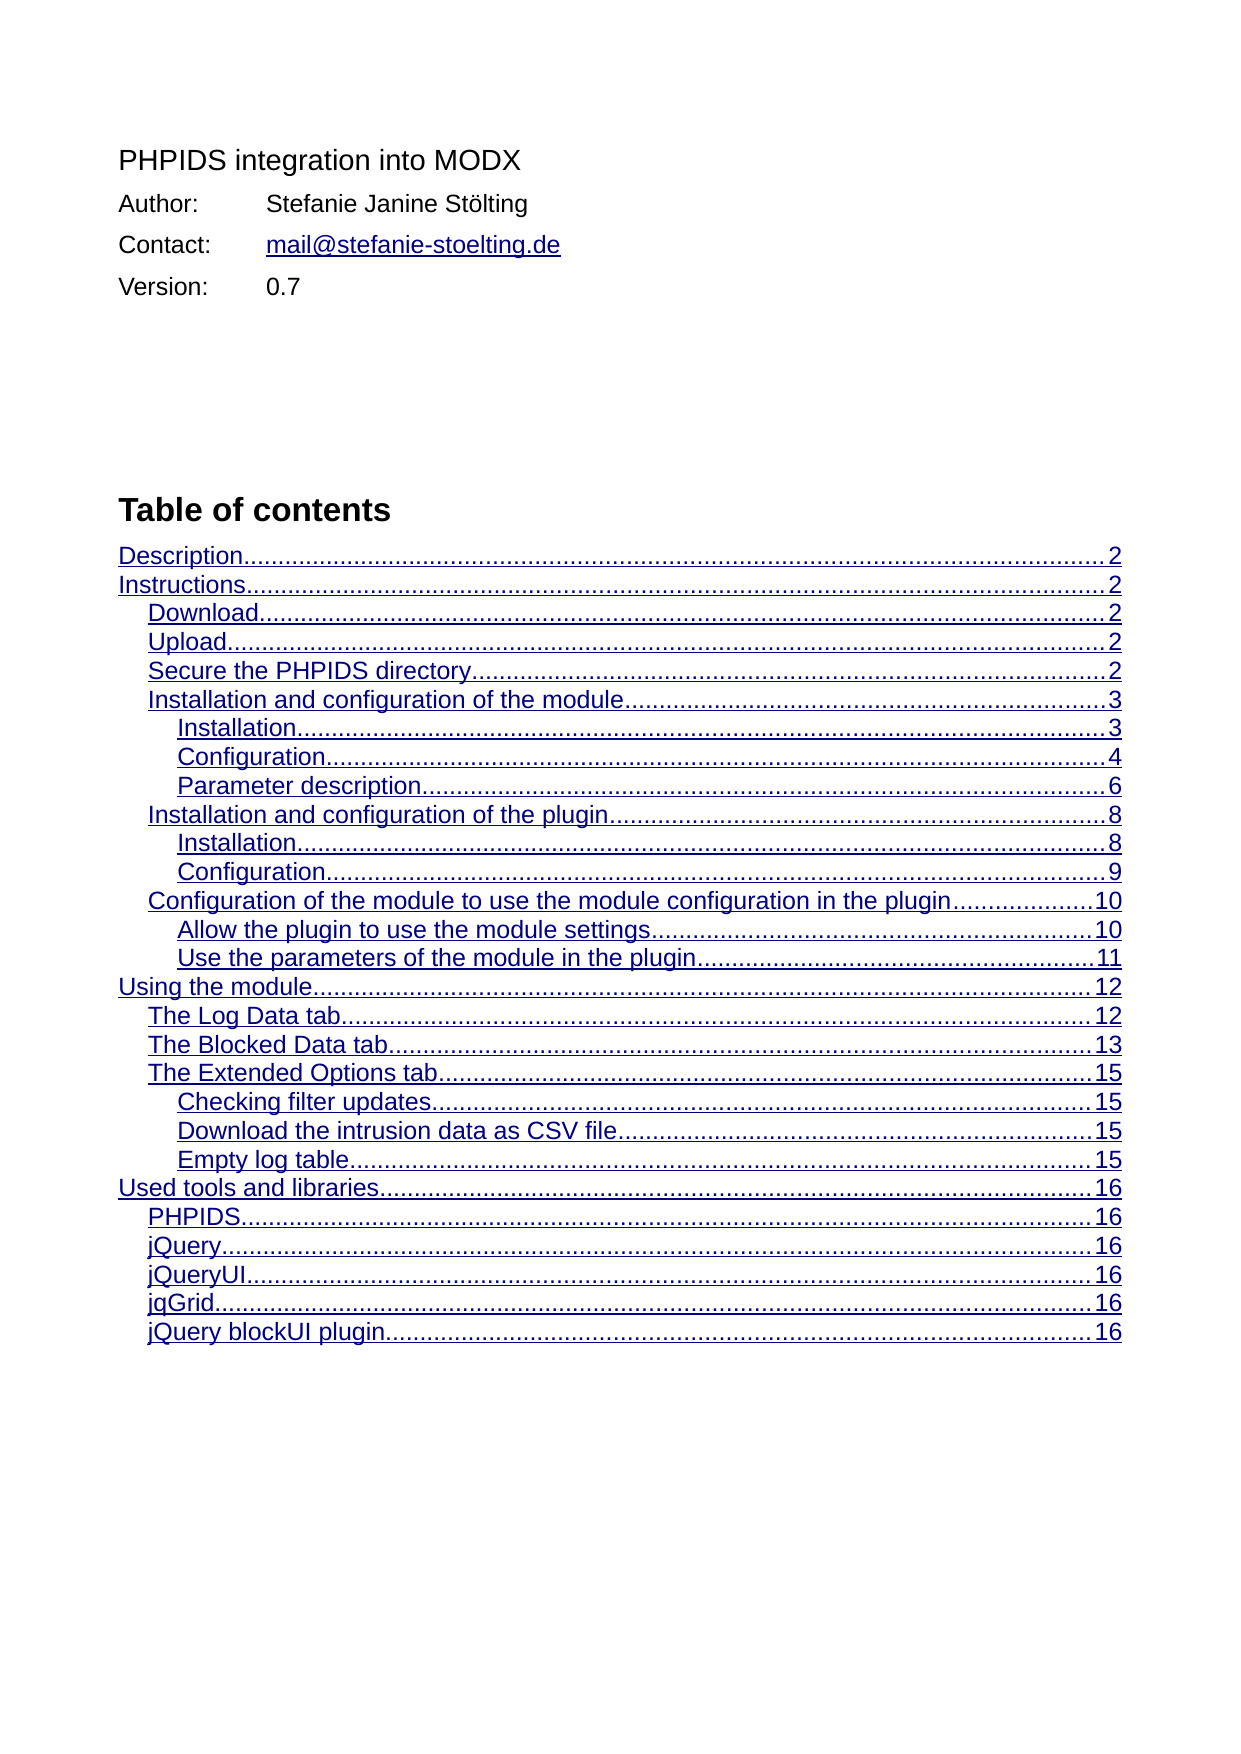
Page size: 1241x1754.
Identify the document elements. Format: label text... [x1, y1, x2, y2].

text Use the parameters of the module in the plugin 11 [177, 943, 1122, 968]
text Installation and configuration of the plugin 8 [148, 800, 1122, 825]
text PHPIDS 16 [148, 1202, 1122, 1227]
text The Extended Options tab 15 [148, 1058, 1122, 1083]
text Upload 2 [148, 627, 1122, 652]
text jQueryUI 16 [148, 1260, 1122, 1285]
text Download the intrusion data as CSV file 15 [177, 1116, 1122, 1141]
text Secure the PHPIDS directory 2 [148, 656, 1122, 681]
text Configuration 4 [177, 742, 1122, 767]
text Version: 0.7 [118, 272, 1122, 300]
text Configuration 9 [177, 857, 1122, 882]
text The Blocked Data tab 13 [148, 1030, 1122, 1055]
text Contact: mail@stefanie-stoelting.de [118, 230, 1122, 259]
subtitle PHPIDS integration into MODX [118, 143, 1122, 177]
text Configuration of the module to use the module configuration in the plugin 10 [148, 886, 1122, 911]
text Allow the plugin to use the module settings 10 [177, 915, 1122, 940]
text Installation 8 [177, 828, 1122, 853]
text jQuery blockUI plugin 16 [148, 1317, 1122, 1342]
text Download 2 [148, 598, 1122, 623]
text Used tools and libraries 16 [118, 1173, 1122, 1198]
text Description 2 [118, 541, 1122, 566]
subtitle Table of contents [118, 490, 1122, 528]
text Empty log table 15 [177, 1145, 1122, 1170]
text Installation 3 [177, 713, 1122, 738]
text Checking filter updates 15 [177, 1087, 1122, 1112]
text Parameter description 6 [177, 771, 1122, 796]
text Author: Stefanie Janine Stölting [118, 189, 1122, 218]
text Installation and configuration of the module 3 [148, 685, 1122, 710]
text Using the module 12 [118, 972, 1122, 997]
text The Log Data tab 12 [148, 1001, 1122, 1026]
text Instructions 2 [118, 570, 1122, 595]
text jqGrid 16 [148, 1288, 1122, 1313]
text jQuery 16 [148, 1231, 1122, 1256]
